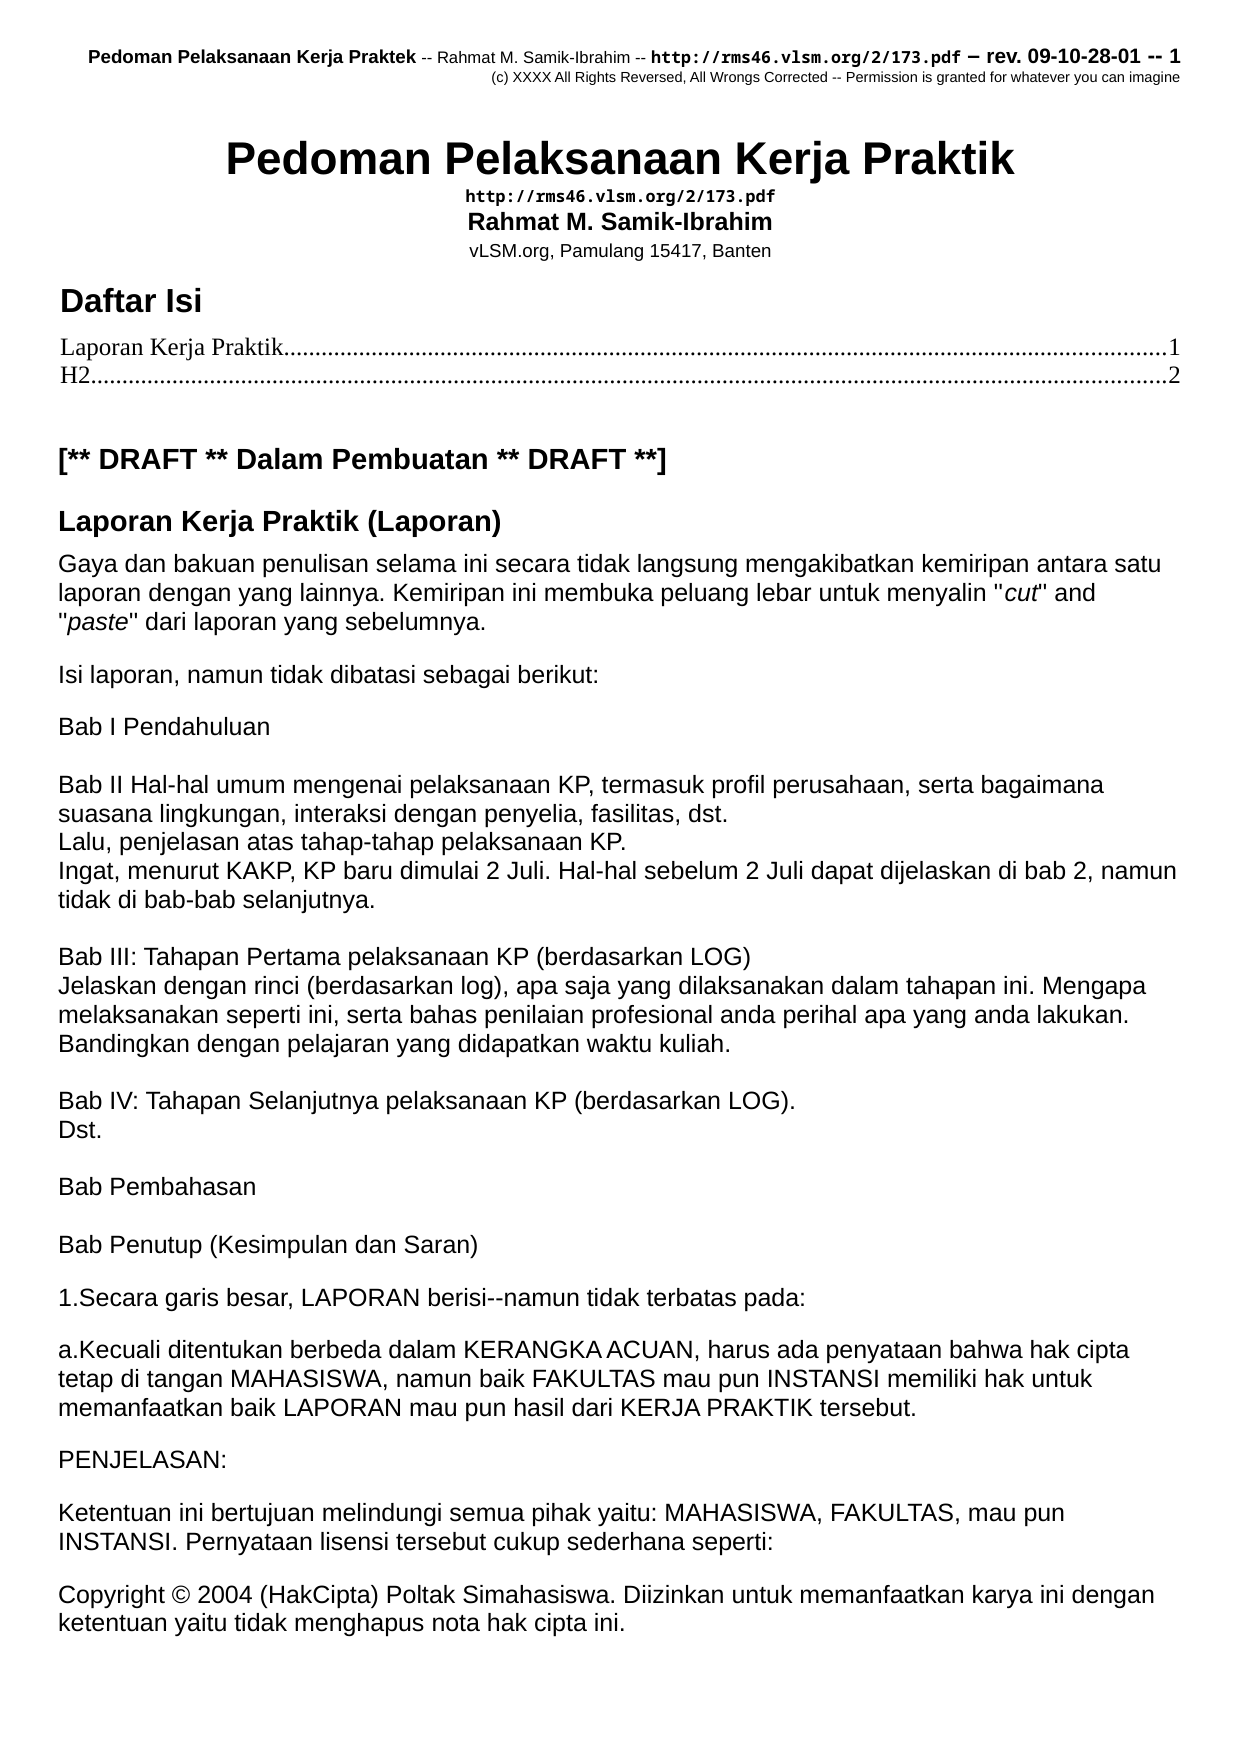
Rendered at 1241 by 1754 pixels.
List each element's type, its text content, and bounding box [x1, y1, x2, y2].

text Ketentuan ini bertujuan melindungi semua pihak yaitu: MAHASISWA, FAKULTAS, mau pun INSTANSI. Pernyataan lisensi tersebut cukup sederhana seperti: [58, 1498, 1181, 1556]
text vLSM.org, Pamulang 15417, Banten [60, 240, 1181, 262]
text http://rms46.vlsm.org/2/173.pdf [60, 184, 1181, 207]
title Pedoman Pelaksanaan Kerja Praktik [60, 132, 1181, 184]
text PENJELASAN: [58, 1445, 1181, 1474]
text a.Kecuali ditentukan berbeda dalam KERANGKA ACUAN, harus ada penyataan bahwa hak cipta tetap di tangan MAHASISWA, namun baik FAKULTAS mau pun INSTANSI memiliki hak untuk memanfaatkan baik LAPORAN mau pun hasil dari KERJA PRAKTIK tersebut. [58, 1335, 1181, 1421]
text Laporan Kerja Praktik 1 [60, 332, 1181, 360]
text H2 2 [60, 360, 1181, 389]
text Rahmat M. Samik-Ibrahim [60, 207, 1181, 236]
text 1.Secara garis besar, LAPORAN berisi--namun tidak terbatas pada: [58, 1282, 1181, 1311]
text Copyright © 2004 (HakCipta) Poltak Simahasiswa. Diizinkan untuk memanfaatkan karya ini dengan ketentuan yaitu tidak menghapus nota hak cipta ini. [58, 1579, 1181, 1637]
text Gaya dan bakuan penulisan selama ini secara tidak langsung mengakibatkan kemiripan antara satu laporan dengan yang lainnya. Kemiripan ini membuka peluang lebar untuk menyalin ''cut'' and ''paste'' dari laporan yang sebelumnya. [58, 549, 1181, 636]
text Bab I Pendahuluan Bab II Hal-hal umum mengenai pelaksanaan KP, termasuk profil perusahaan, serta bagaimana suasana lingkungan, interaksi dengan penyelia, fasilitas, dst. Lalu, penjelasan atas tahap-tahap pelaksanaan KP. Ingat, menurut KAKP, KP baru dimulai 2 Juli. Hal-hal sebelum 2 Juli dapat dijelaskan di bab 2, namun tidak di bab-bab selanjutnya. Bab III: Tahapan Pertama pelaksanaan KP (berdasarkan LOG) Jelaskan dengan rinci (berdasarkan log), apa saja yang dilaksanakan dalam tahapan ini. Mengapa melaksanakan seperti ini, serta bahas penilaian profesional anda perihal apa yang anda lakukan. Bandingkan dengan pelajaran yang didapatkan waktu kuliah. Bab IV: Tahapan Selanjutnya pelaksanaan KP (berdasarkan LOG). Dst. Bab Pembahasan Bab Penutup (Kesimpulan dan Saran) [58, 712, 1181, 1258]
subtitle Laporan Kerja Praktik (Laporan) [58, 504, 1181, 537]
subtitle Daftar Isi [60, 281, 1181, 320]
text Isi laporan, namun tidak dibatasi sebagai berikut: [58, 659, 1181, 688]
subtitle [** DRAFT ** Dalam Pembuatan ** DRAFT **] [58, 442, 1181, 475]
